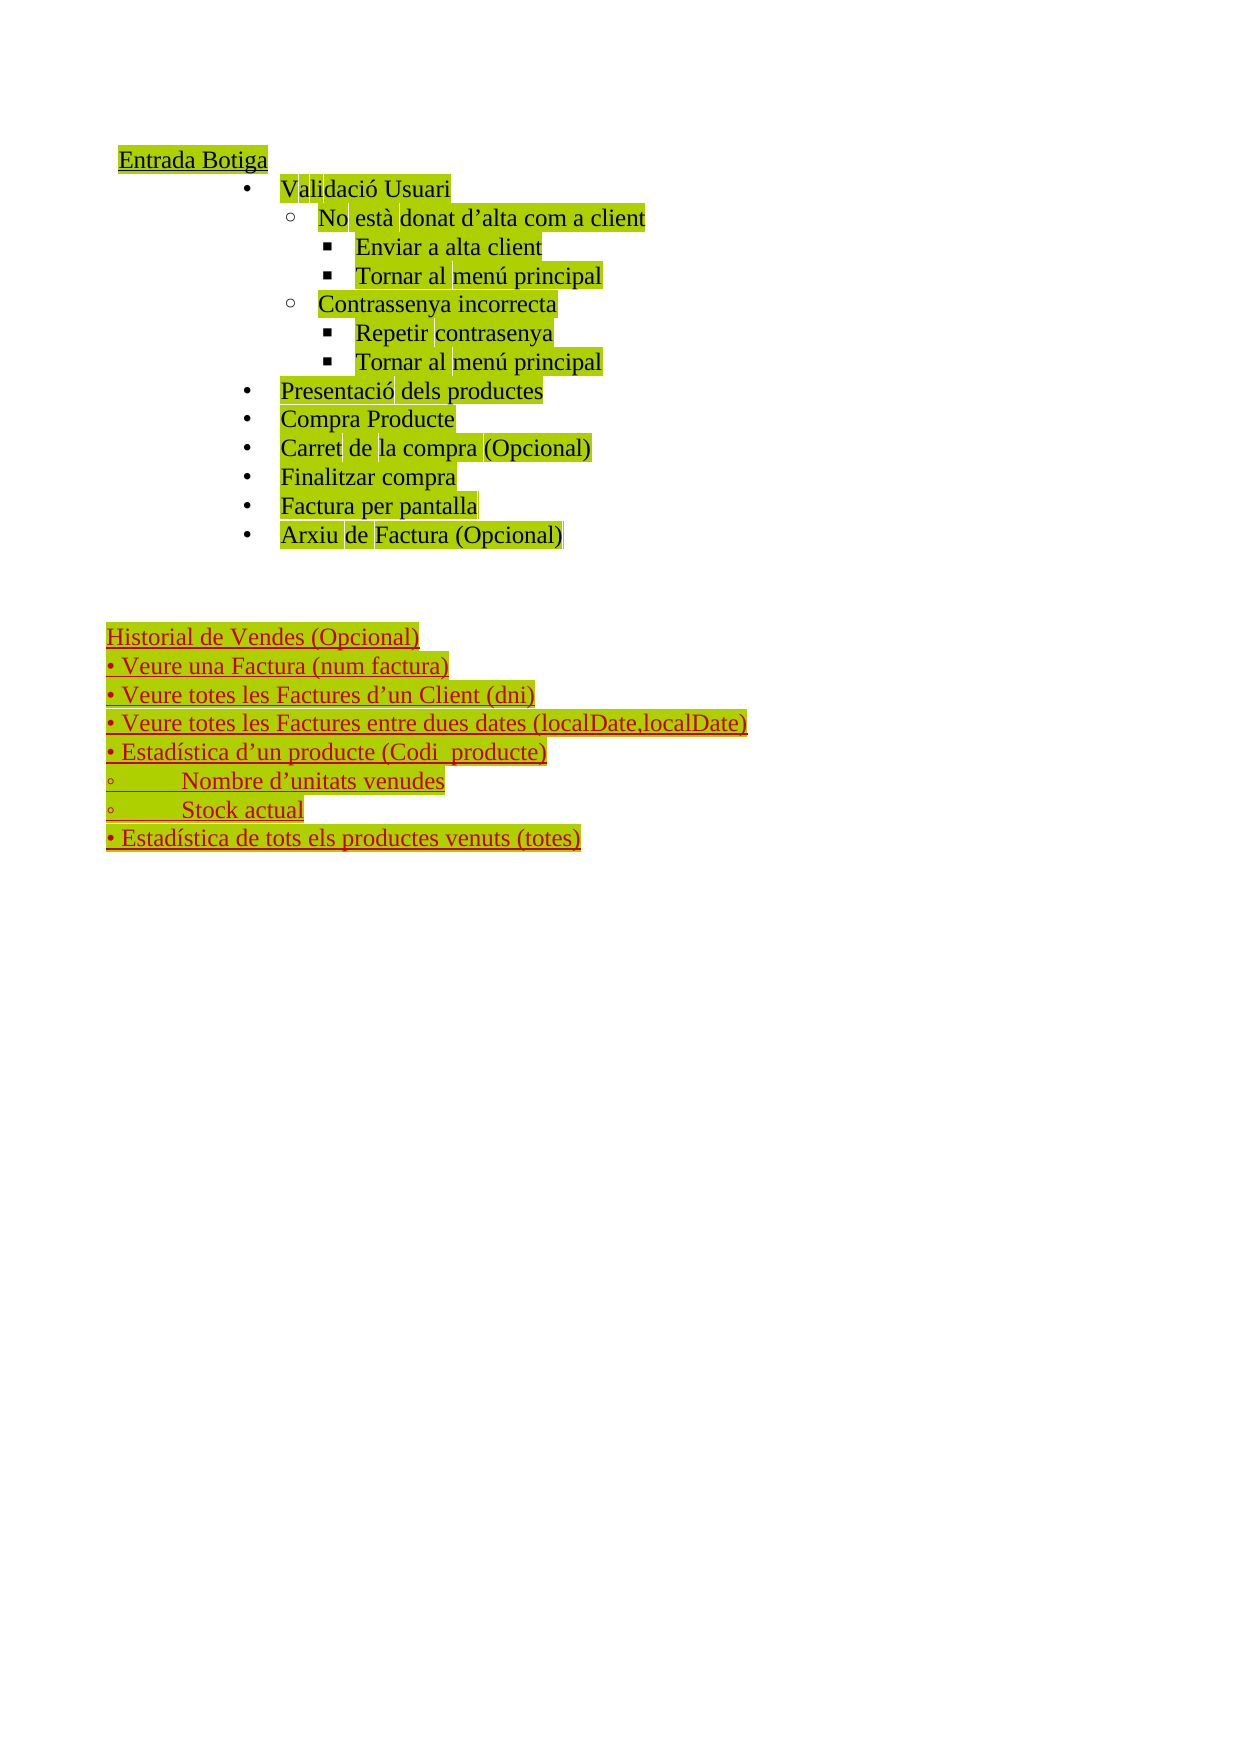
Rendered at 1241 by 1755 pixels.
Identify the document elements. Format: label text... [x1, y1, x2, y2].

list Enviar a alta client [318, 232, 1066, 261]
list Contrassenya incorrecta [280, 290, 1066, 319]
text • Veure totes les Factures entre dues dates (localDate,localDate) [106, 708, 1066, 737]
text • Estadística de tots els productes venuts (totes) [106, 823, 1066, 852]
text • Veure totes les Factures d’un Client (dni) [106, 680, 1066, 708]
list Tornar al menú principal [318, 261, 1066, 290]
list Compra Producte [243, 405, 1066, 434]
list Factura per pantalla [243, 491, 1066, 520]
text ◦ Nombre d’unitats venudes [106, 766, 1066, 795]
text • Veure una Factura (num factura) [106, 651, 1066, 680]
list Repetir contrasenya [318, 319, 1066, 347]
list Finalitzar compra [243, 462, 1066, 491]
text Historial de Vendes (Opcional) [106, 622, 1066, 651]
text Entrada Botiga [118, 145, 1066, 174]
list No està donat d’alta com a client [280, 204, 1066, 232]
list Validació Usuari [243, 174, 1066, 204]
list Presentació dels productes [243, 376, 1066, 405]
list Arxiu de Factura (Opcional) [243, 520, 1066, 550]
list Carret de la compra (Opcional) [243, 434, 1066, 462]
list Tornar al menú principal [318, 347, 1066, 376]
text ◦ Stock actual [106, 795, 1066, 823]
text • Estadística d’un producte (Codi_producte) [106, 737, 1066, 766]
